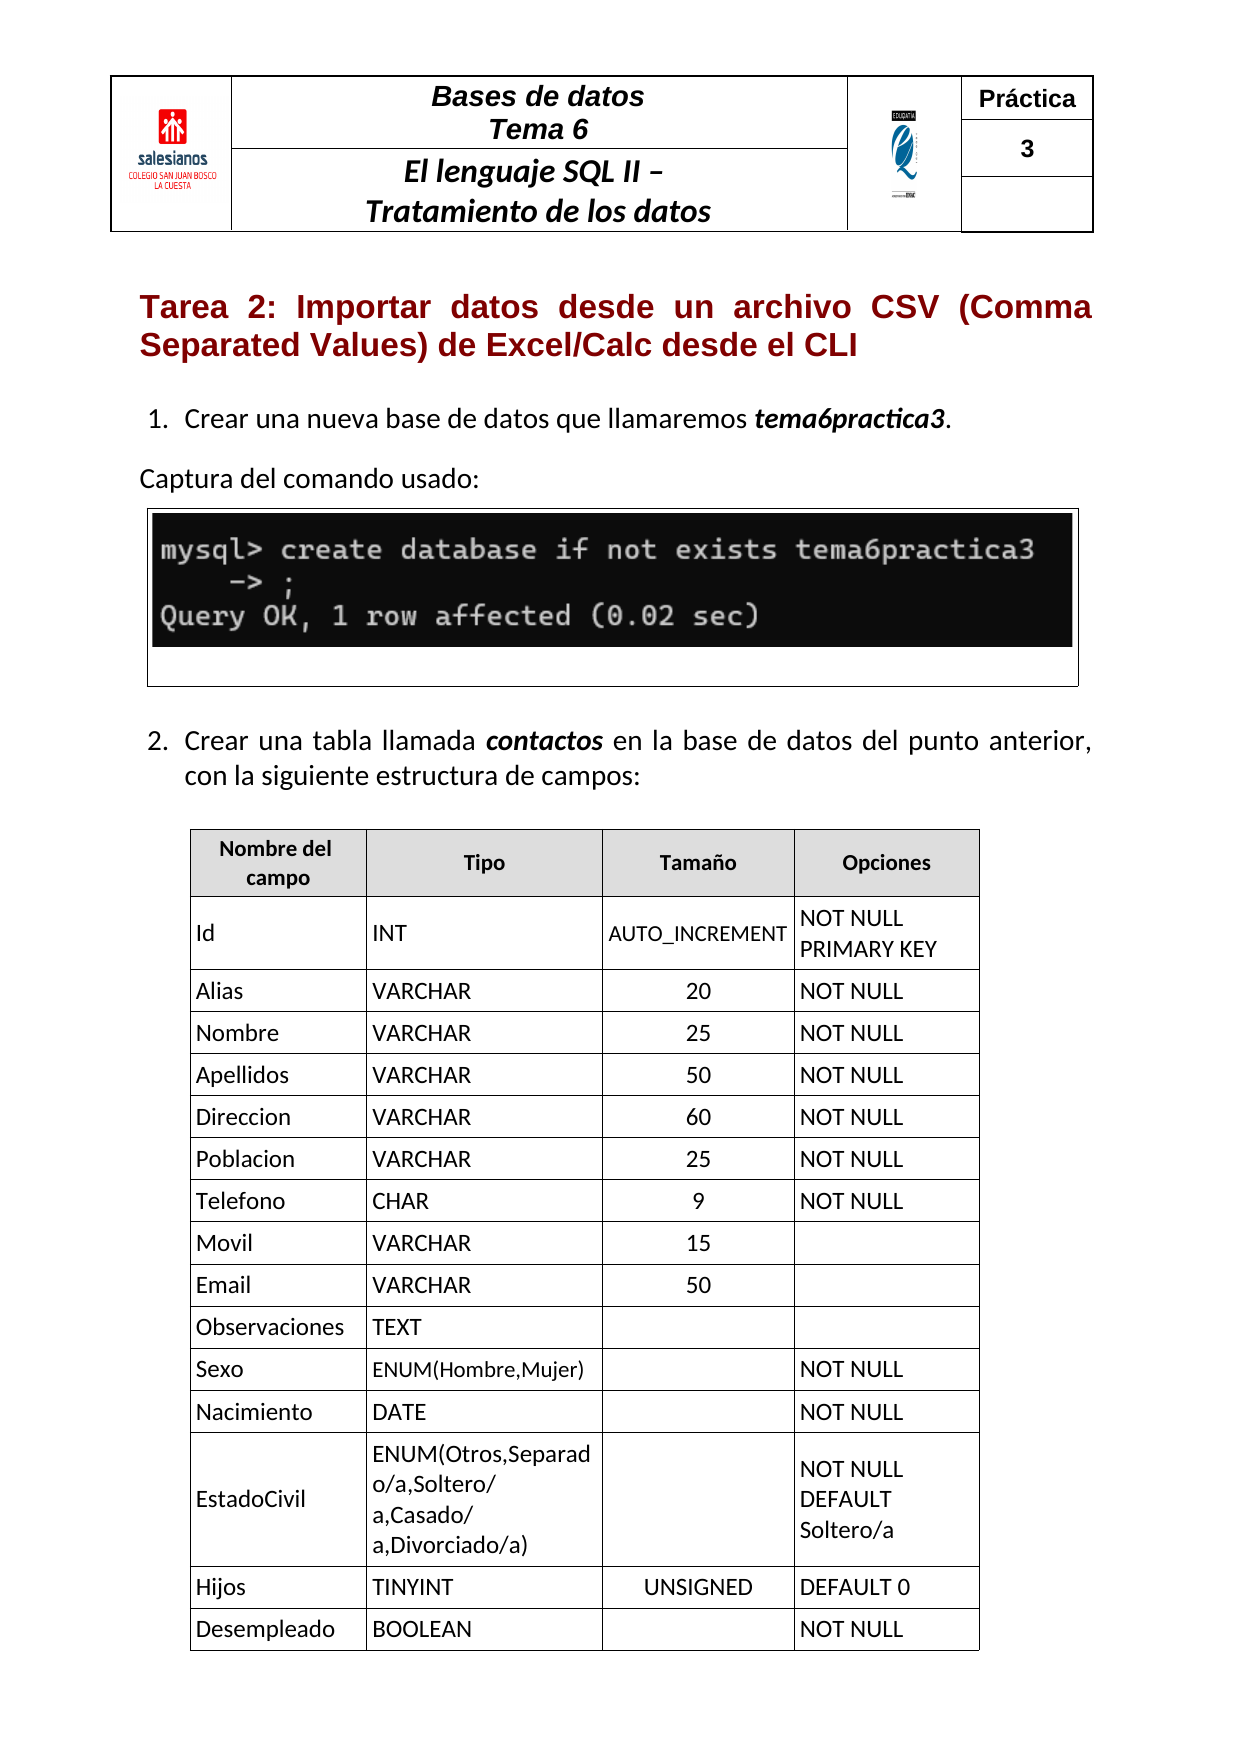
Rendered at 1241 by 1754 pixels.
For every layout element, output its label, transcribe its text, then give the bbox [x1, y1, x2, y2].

table_cell [603, 1307, 794, 1348]
table_cell AUTO_INCREMENT [603, 897, 794, 969]
table_cell Hijos [191, 1567, 366, 1608]
table_cell 9 [603, 1180, 794, 1221]
table_cell [603, 1349, 794, 1390]
table_cell Nacimiento [191, 1391, 366, 1432]
table_cell TEXT [367, 1307, 602, 1348]
table_cell 20 [603, 970, 794, 1011]
table_cell ENUM(Otros,Separado/a,Soltero/a,Casado/a,Divorciado/a) [367, 1433, 602, 1566]
table_cell VARCHAR [367, 1138, 602, 1179]
table_cell VARCHAR [367, 1265, 602, 1306]
picture [891, 110, 918, 198]
table_cell VARCHAR [367, 1012, 602, 1053]
table_cell NOT NULL [795, 1180, 979, 1221]
table_cell Sexo [191, 1349, 366, 1390]
table_cell [795, 1222, 979, 1263]
table_cell VARCHAR [367, 1222, 602, 1263]
table_cell [795, 1265, 979, 1306]
table_cell NOT NULL [795, 1349, 979, 1390]
table_cell NOT NULL [795, 1609, 979, 1650]
table_cell VARCHAR [367, 1054, 602, 1095]
table_cell NOT NULL DEFAULT Soltero/a [795, 1433, 979, 1566]
table_cell [603, 1391, 794, 1432]
table_header Opciones [795, 830, 979, 896]
table_cell INT [367, 897, 602, 969]
table_header Nombre del campo [191, 830, 366, 896]
table_cell 60 [603, 1096, 794, 1137]
table_cell NOT NULL [795, 1138, 979, 1179]
picture [119, 96, 229, 203]
subtitle Captura del comando usado: [139, 460, 1093, 496]
table_cell UNSIGNED [603, 1567, 794, 1608]
table_cell CHAR [367, 1180, 602, 1221]
table_cell Direccion [191, 1096, 366, 1137]
list Crear una tabla llamada contactos en la base de datos del punto anterior, con la siguiente estructura de campos: [147, 722, 1093, 793]
table_cell EstadoCivil [191, 1433, 366, 1566]
table_cell BOOLEAN [367, 1609, 602, 1650]
table_cell NOT NULL [795, 1391, 979, 1432]
picture [152, 513, 1073, 647]
table_cell NOT NULL [795, 1096, 979, 1137]
table_header [148, 509, 1078, 513]
table_cell Nombre [191, 1012, 366, 1053]
table_cell Telefono [191, 1180, 366, 1221]
table_cell 50 [603, 1054, 794, 1095]
table_cell Email [191, 1265, 366, 1306]
table_cell TINYINT [367, 1567, 602, 1608]
table_cell 25 [603, 1138, 794, 1179]
table_header Tipo [367, 830, 602, 896]
table_cell Poblacion [191, 1138, 366, 1179]
table_cell Apellidos [191, 1054, 366, 1095]
table_cell DEFAULT 0 [795, 1567, 979, 1608]
table_cell NOT NULL PRIMARY KEY [795, 897, 979, 969]
table_cell DATE [367, 1391, 602, 1432]
table_cell NOT NULL [795, 1054, 979, 1095]
table_cell VARCHAR [367, 1096, 602, 1137]
table_cell Observaciones [191, 1307, 366, 1348]
table_cell ENUM(Hombre,Mujer) [367, 1349, 602, 1390]
table_cell 50 [603, 1265, 794, 1306]
table_cell Id [191, 897, 366, 969]
subtitle Tarea 2: Importar datos desde un archivo CSV (Comma Separated Values) de Excel/Calc desde el CLI [139, 287, 1093, 364]
table_cell [603, 1609, 794, 1650]
table_cell NOT NULL [795, 1012, 979, 1053]
table_cell [603, 1433, 794, 1566]
table_cell 25 [603, 1012, 794, 1053]
table_cell [795, 1307, 979, 1348]
table_cell VARCHAR [367, 970, 602, 1011]
table_cell Desempleado [191, 1609, 366, 1650]
table_header [148, 514, 1078, 686]
table_cell Movil [191, 1222, 366, 1263]
list Crear una nueva base de datos que llamaremos tema6practica3. [147, 400, 1093, 436]
table_cell 15 [603, 1222, 794, 1263]
table_header Tamaño [603, 830, 794, 896]
table_cell Alias [191, 970, 366, 1011]
table_cell NOT NULL [795, 970, 979, 1011]
